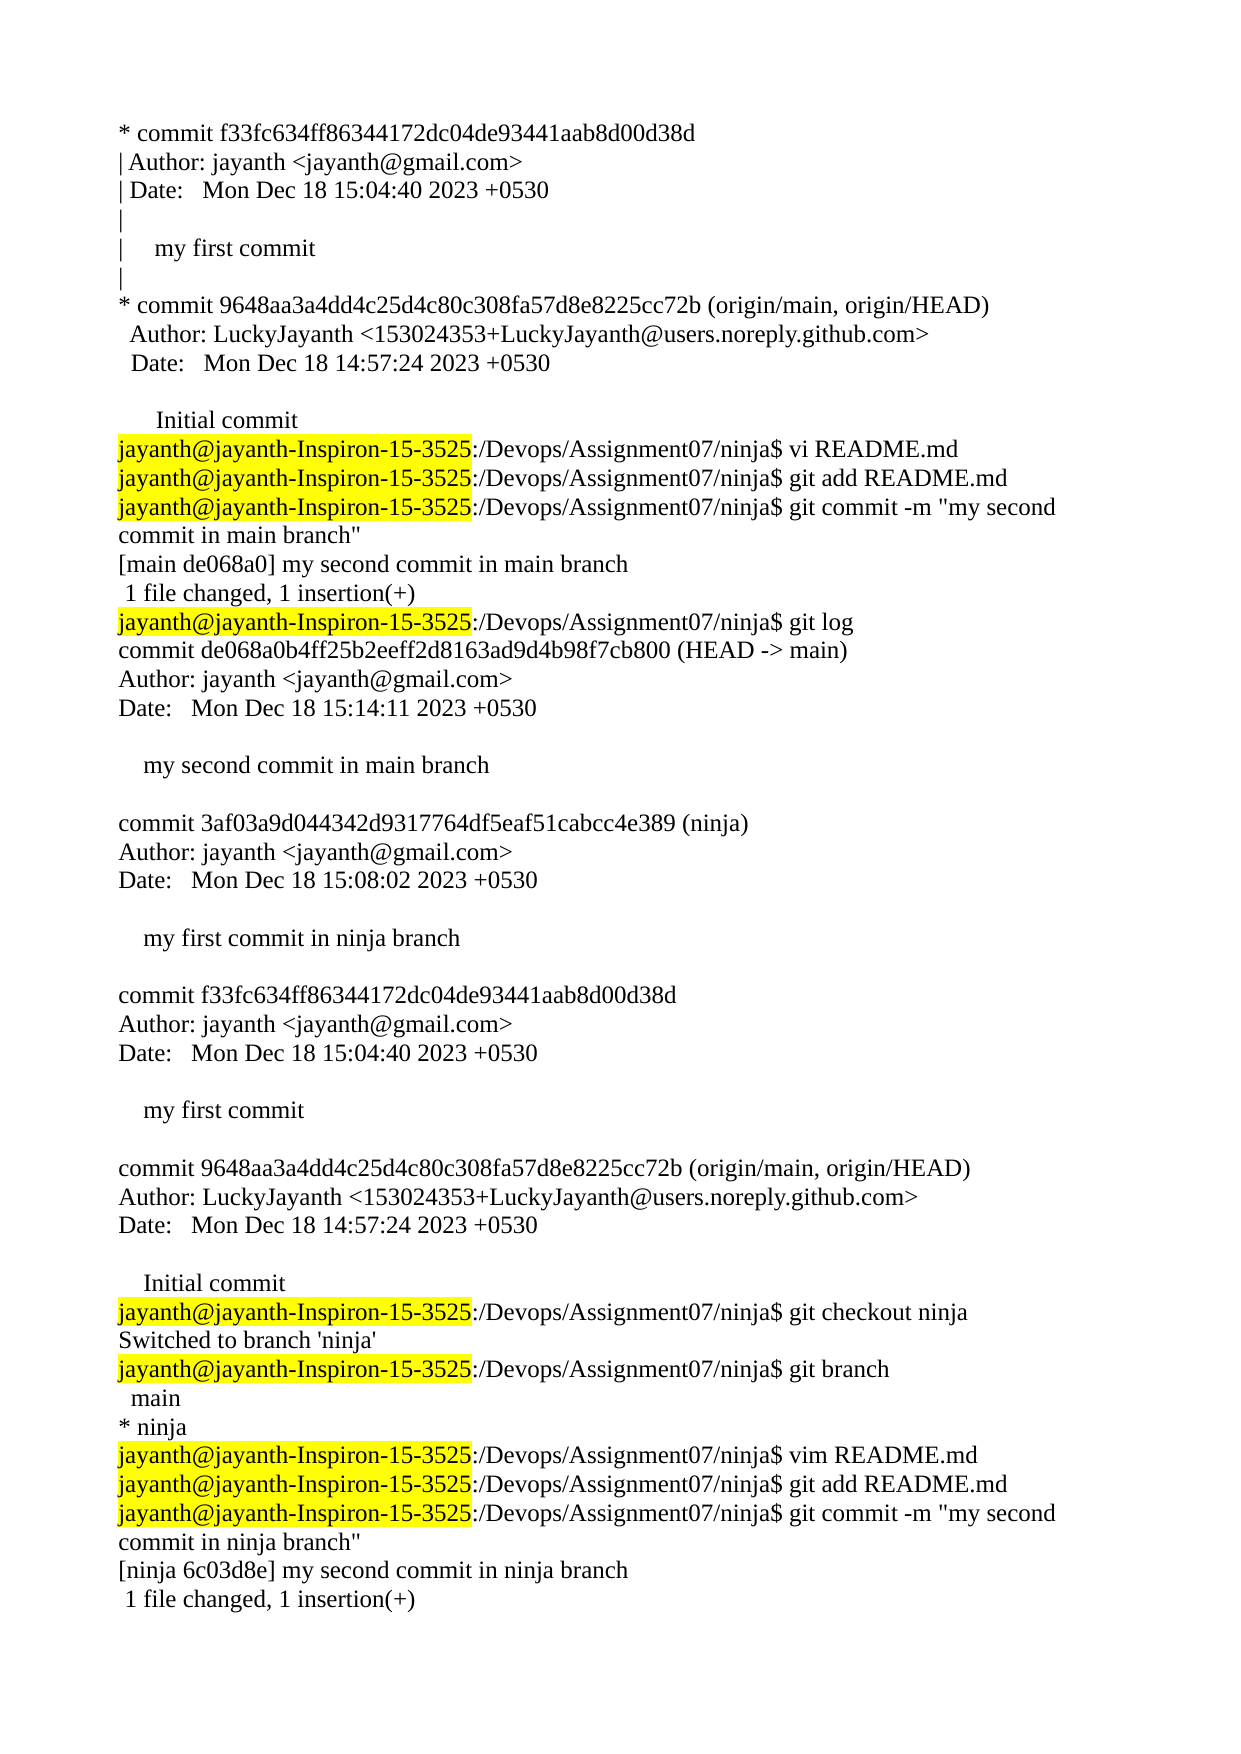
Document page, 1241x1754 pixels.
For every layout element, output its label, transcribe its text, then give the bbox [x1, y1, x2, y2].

text * commit 9648aa3a4dd4c25d4c80c308fa57d8e8225cc72b (origin/main, origin/HEAD) [118, 291, 1122, 319]
text Date: Mon Dec 18 14:57:24 2023 +0530 [118, 348, 1122, 377]
text jayanth@jayanth-Inspiron-15-3525:/Devops/Assignment07/ninja$ git log [118, 607, 1122, 636]
text Initial commit [118, 1268, 1122, 1297]
text | [118, 262, 1122, 291]
text my first commit [118, 1096, 1122, 1124]
text Initial commit [118, 406, 1122, 434]
text my first commit in ninja branch [118, 923, 1122, 952]
text 1 file changed, 1 insertion(+) [118, 578, 1122, 607]
text * commit f33fc634ff86344172dc04de93441aab8d00d38d [118, 118, 1122, 147]
text Author: jayanth <jayanth@gmail.com> [118, 837, 1122, 866]
text Date: Mon Dec 18 15:08:02 2023 +0530 [118, 866, 1122, 894]
text jayanth@jayanth-Inspiron-15-3525:/Devops/Assignment07/ninja$ git commit -m "my second commit in ninja branch" [118, 1498, 1122, 1556]
text Author: jayanth <jayanth@gmail.com> [118, 1009, 1122, 1038]
text Date: Mon Dec 18 14:57:24 2023 +0530 [118, 1211, 1122, 1239]
text [ninja 6c03d8e] my second commit in ninja branch [118, 1556, 1122, 1584]
text Switched to branch 'ninja' [118, 1326, 1122, 1354]
text Author: jayanth <jayanth@gmail.com> [118, 664, 1122, 693]
text | [118, 204, 1122, 233]
text jayanth@jayanth-Inspiron-15-3525:/Devops/Assignment07/ninja$ vim README.md [118, 1441, 1122, 1469]
text | my first commit [118, 233, 1122, 262]
text commit 3af03a9d044342d9317764df5eaf51cabcc4e389 (ninja) [118, 808, 1122, 837]
text commit de068a0b4ff25b2eeff2d8163ad9d4b98f7cb800 (HEAD -> main) [118, 636, 1122, 664]
text jayanth@jayanth-Inspiron-15-3525:/Devops/Assignment07/ninja$ git add README.md [118, 463, 1122, 492]
text | Author: jayanth <jayanth@gmail.com> [118, 147, 1122, 176]
text main [118, 1383, 1122, 1412]
text 1 file changed, 1 insertion(+) [118, 1584, 1122, 1613]
text Date: Mon Dec 18 15:04:40 2023 +0530 [118, 1038, 1122, 1067]
text * ninja [118, 1412, 1122, 1441]
text [main de068a0] my second commit in main branch [118, 549, 1122, 578]
text Author: LuckyJayanth <153024353+LuckyJayanth@users.noreply.github.com> [118, 1182, 1122, 1211]
text jayanth@jayanth-Inspiron-15-3525:/Devops/Assignment07/ninja$ git add README.md [118, 1469, 1122, 1498]
text jayanth@jayanth-Inspiron-15-3525:/Devops/Assignment07/ninja$ vi README.md [118, 434, 1122, 463]
text Author: LuckyJayanth <153024353+LuckyJayanth@users.noreply.github.com> [118, 319, 1122, 348]
text commit f33fc634ff86344172dc04de93441aab8d00d38d [118, 981, 1122, 1009]
text commit 9648aa3a4dd4c25d4c80c308fa57d8e8225cc72b (origin/main, origin/HEAD) [118, 1153, 1122, 1182]
text jayanth@jayanth-Inspiron-15-3525:/Devops/Assignment07/ninja$ git checkout ninja [118, 1297, 1122, 1326]
text Date: Mon Dec 18 15:14:11 2023 +0530 [118, 693, 1122, 722]
text | Date: Mon Dec 18 15:04:40 2023 +0530 [118, 176, 1122, 204]
text my second commit in main branch [118, 751, 1122, 779]
text jayanth@jayanth-Inspiron-15-3525:/Devops/Assignment07/ninja$ git commit -m "my second commit in main branch" [118, 492, 1122, 549]
text jayanth@jayanth-Inspiron-15-3525:/Devops/Assignment07/ninja$ git branch [118, 1354, 1122, 1383]
